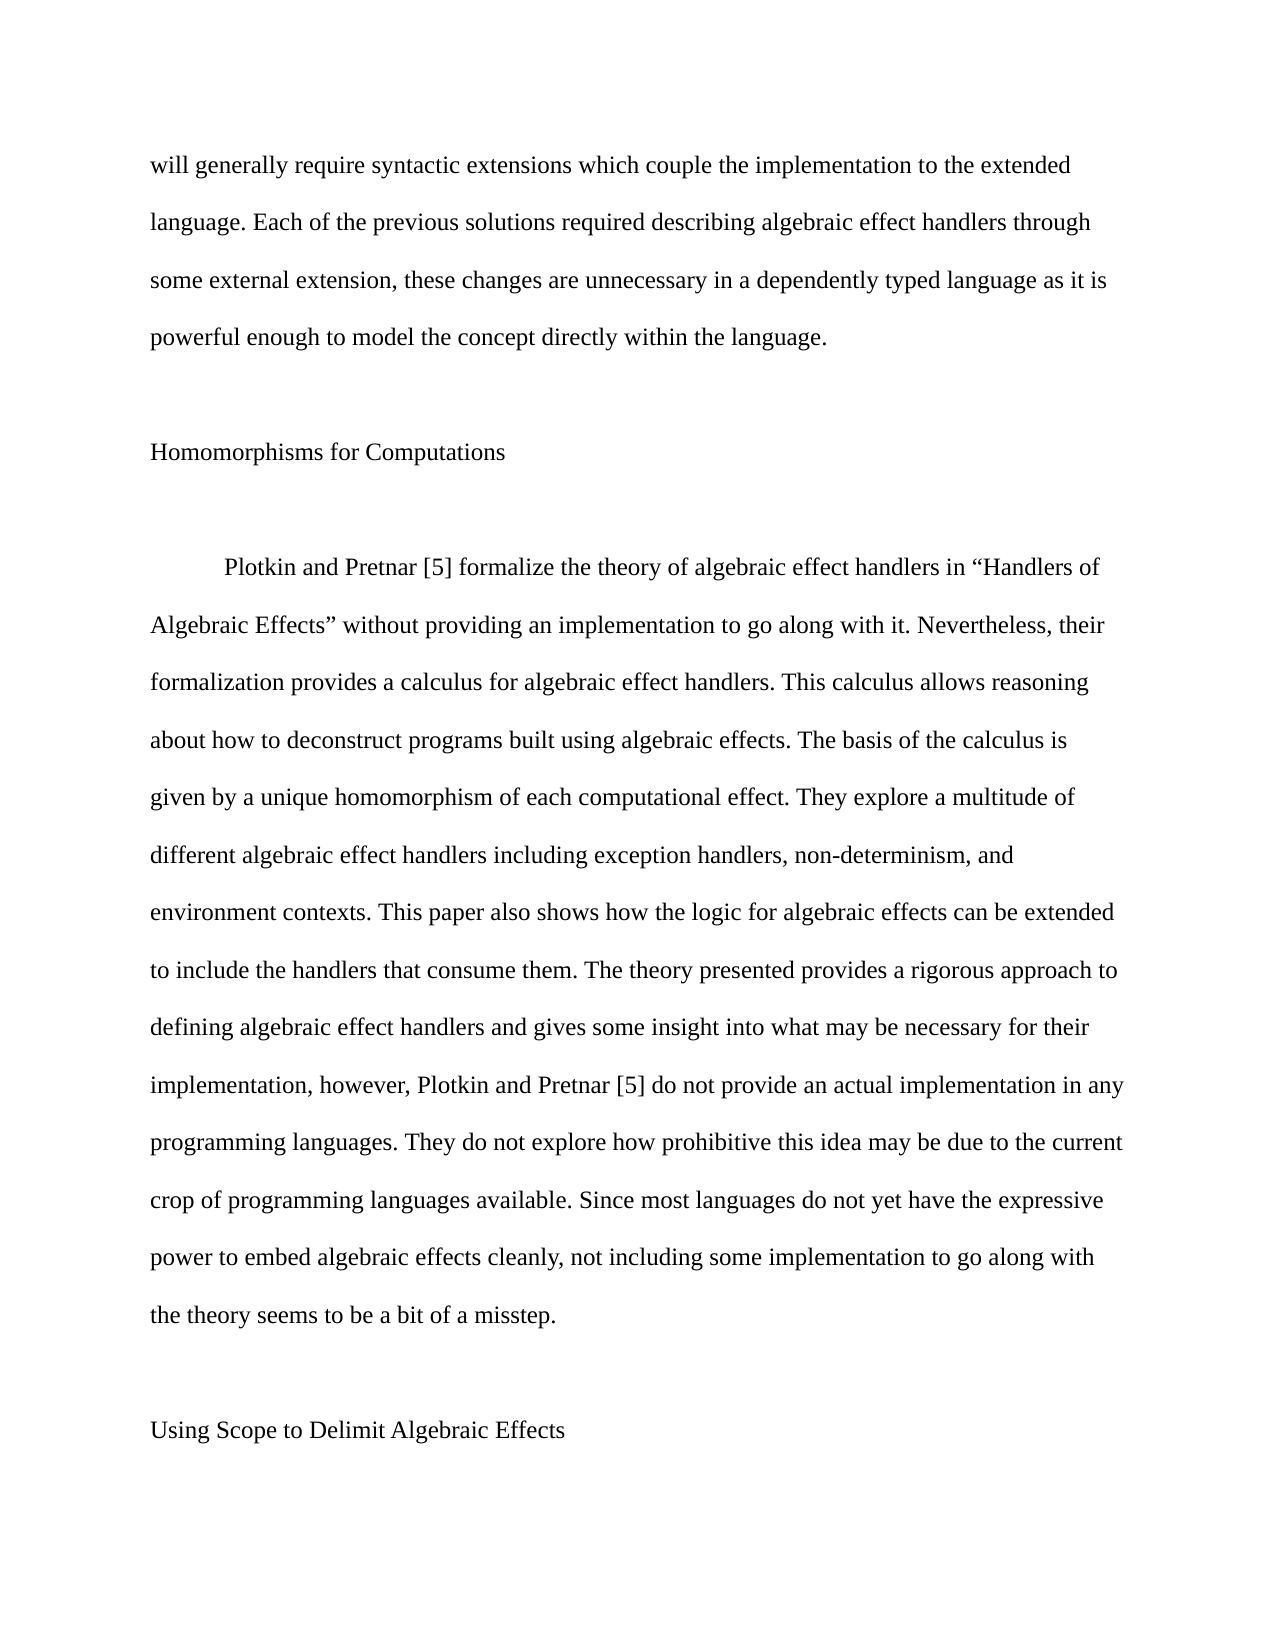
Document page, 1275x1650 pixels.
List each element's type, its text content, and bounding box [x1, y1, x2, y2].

text Homomorphisms for Computations [150, 437, 1125, 466]
text will generally require syntactic extensions which couple the implementation to the extended language. Each of the previous solutions required describing algebraic effect handlers through some external extension, these changes are unnecessary in a dependently typed language as it is powerful enough to model the concept directly within the language. [150, 150, 1125, 351]
text Using Scope to Delimit Algebraic Effects [150, 1415, 1125, 1444]
text Plotkin and Pretnar [5] formalize the theory of algebraic effect handlers in “Handlers of Algebraic Effects” without providing an implementation to go along with it. Nevertheless, their formalization provides a calculus for algebraic effect handlers. This calculus allows reasoning about how to deconstruct programs built using algebraic effects. The basis of the calculus is given by a unique homomorphism of each computational effect. They explore a multitude of different algebraic effect handlers including exception handlers, non-determinism, and environment contexts. This paper also shows how the logic for algebraic effects can be extended to include the handlers that consume them. The theory presented provides a rigorous approach to defining algebraic effect handlers and gives some insight into what may be necessary for their implementation, however, Plotkin and Pretnar [5] do not provide an actual implementation in any programming languages. They do not explore how prohibitive this idea may be due to the current crop of programming languages available. Since most languages do not yet have the expressive power to embed algebraic effects cleanly, not including some implementation to go along with the theory seems to be a bit of a misstep. [150, 552, 1125, 1329]
